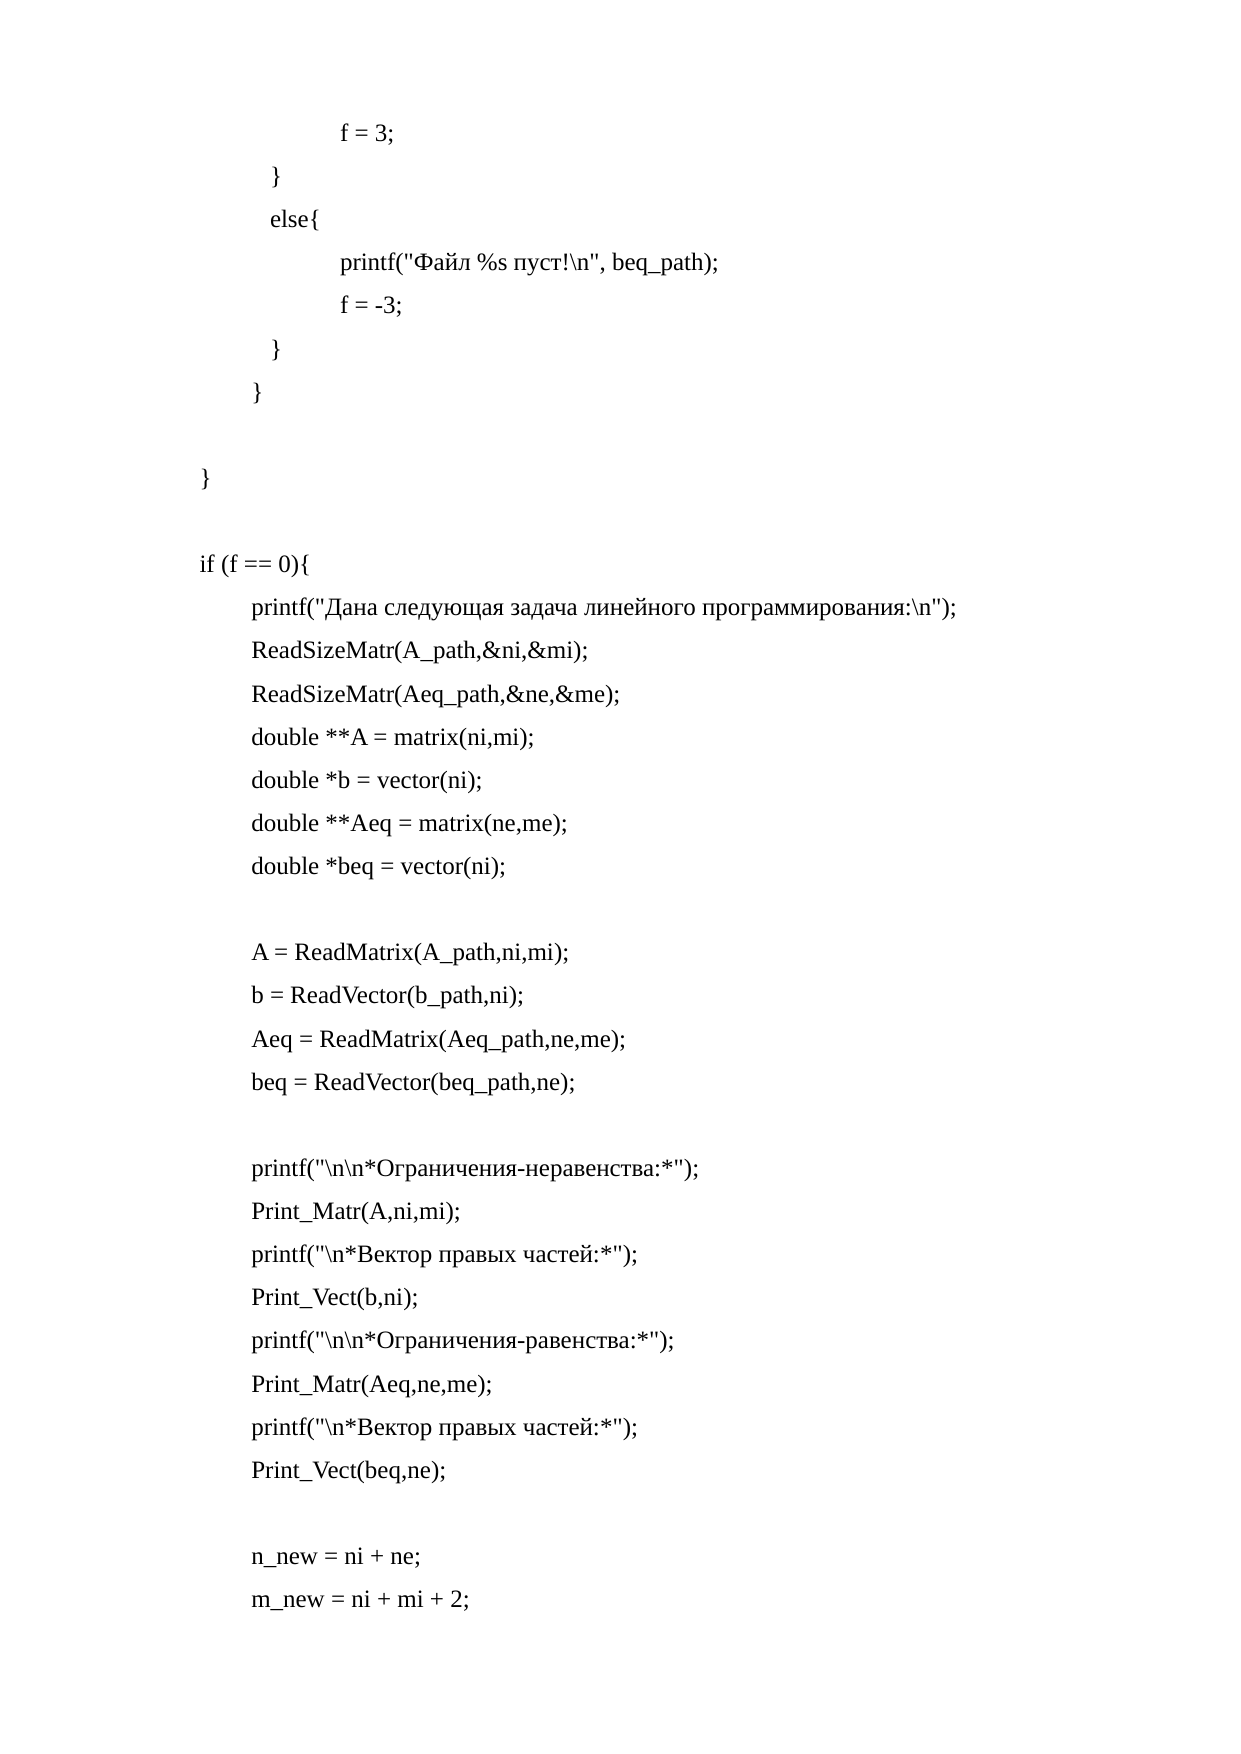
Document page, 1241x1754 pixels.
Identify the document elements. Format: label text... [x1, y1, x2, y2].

text Print_Vect(b,ni); [118, 1282, 1122, 1311]
text beq = ReadVector(beq_path,ne); [118, 1067, 1122, 1096]
text m_new = ni + mi + 2; [118, 1584, 1122, 1613]
text ReadSizeMatr(A_path,&ni,&mi); [118, 636, 1122, 664]
text double *beq = vector(ni); [118, 851, 1122, 880]
text double **A = matrix(ni,mi); [118, 722, 1122, 751]
text double **Aeq = matrix(ne,me); [118, 808, 1122, 837]
text } [118, 377, 1122, 406]
text Aeq = ReadMatrix(Aeq_path,ne,me); [118, 1024, 1122, 1052]
text printf("\n*Вектор правых частей:*"); [118, 1412, 1122, 1441]
text ReadSizeMatr(Aeq_path,&ne,&me); [118, 679, 1122, 707]
text printf("\n\n*Ограничения-неравенства:*"); [118, 1153, 1122, 1182]
text } [118, 334, 1122, 362]
text n_new = ni + ne; [118, 1541, 1122, 1570]
text f = -3; [118, 291, 1122, 319]
text else{ [118, 204, 1122, 233]
text f = 3; [118, 118, 1122, 147]
text } [118, 161, 1122, 190]
text } [118, 463, 1122, 492]
text printf("\n*Вектор правых частей:*"); [118, 1239, 1122, 1268]
text printf("Файл %s пуст!\n", beq_path); [118, 247, 1122, 276]
text Print_Matr(Aeq,ne,me); [118, 1369, 1122, 1397]
text b = ReadVector(b_path,ni); [118, 981, 1122, 1009]
text if (f == 0){ [118, 549, 1122, 578]
text A = ReadMatrix(A_path,ni,mi); [118, 937, 1122, 966]
text printf("\n\n*Ограничения-равенства:*"); [118, 1326, 1122, 1354]
text Print_Vect(beq,ne); [118, 1455, 1122, 1484]
text printf("Дана следующая задача линейного программирования:\n"); [118, 592, 1122, 621]
text double *b = vector(ni); [118, 765, 1122, 794]
text Print_Matr(A,ni,mi); [118, 1196, 1122, 1225]
